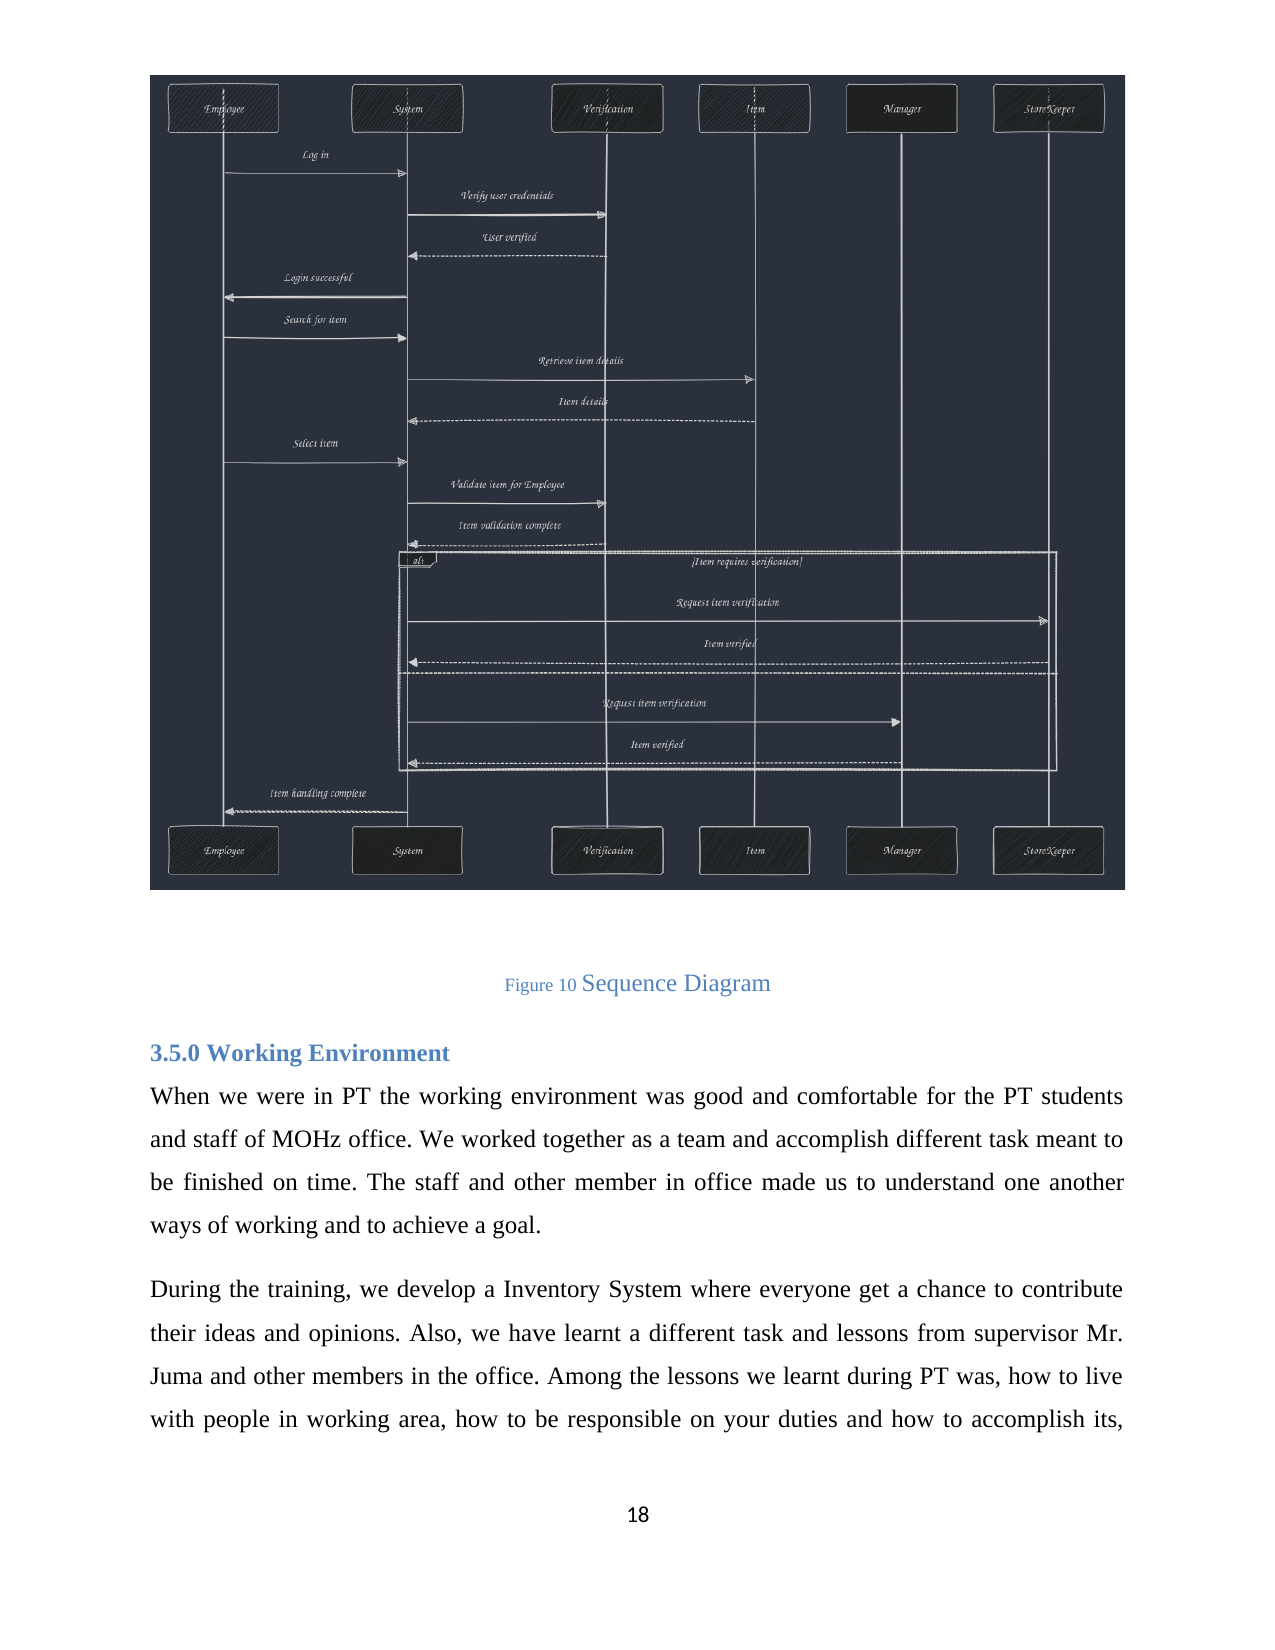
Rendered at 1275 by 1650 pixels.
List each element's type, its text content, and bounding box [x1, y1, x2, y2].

text Figure 10 Sequence Diagram [150, 968, 1125, 996]
text When we were in PT the working environment was good and comfortable for the PT students and staff of MOHz office. We worked together as a team and accomplish different task meant to be finished on time. The staff and other member in office made us to understand one another ways of working and to achieve a goal. [150, 1081, 1125, 1239]
subtitle 3.5.0 Working Environment [150, 1038, 1125, 1067]
text During the training, we develop a Inventory System where everyone get a chance to contribute their ideas and opinions. Also, we have learnt a different task and lessons from supervisor Mr. Juma and other members in the office. Among the lessons we learnt during PT was, how to live with people in working area, how to be responsible on your duties and how to accomplish its, [150, 1274, 1125, 1433]
